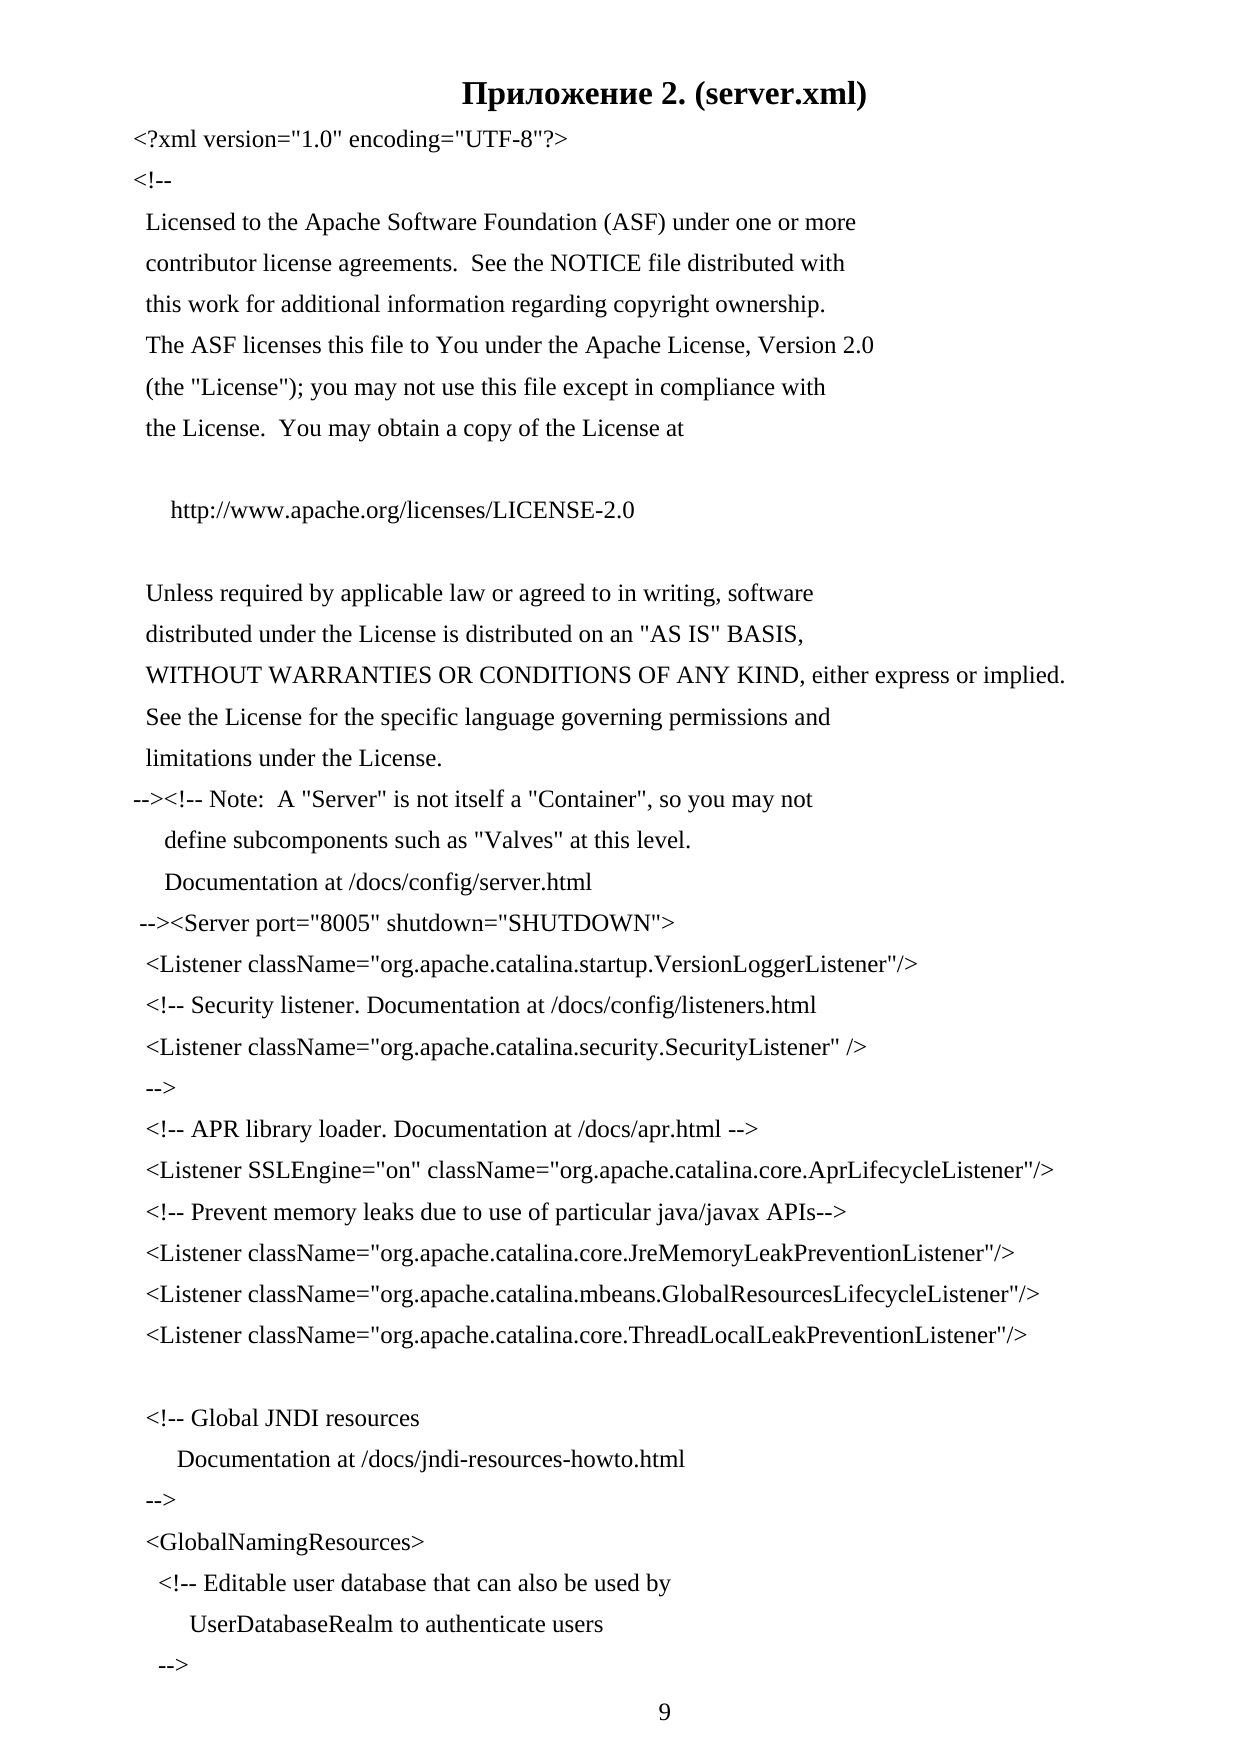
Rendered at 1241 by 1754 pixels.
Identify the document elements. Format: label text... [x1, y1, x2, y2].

text distributed under the License is distributed on an "AS IS" BASIS, [133, 619, 1196, 648]
text <!-- APR library loader. Documentation at /docs/apr.html --> [133, 1114, 1196, 1143]
text <?xml version="1.0" encoding="UTF-8"?> [133, 124, 1196, 153]
text <!-- Security listener. Documentation at /docs/config/listeners.html [133, 990, 1196, 1019]
text UserDatabaseRealm to authenticate users [133, 1609, 1196, 1638]
text <GlobalNamingResources> [133, 1527, 1196, 1555]
text <Listener className="org.apache.catalina.core.ThreadLocalLeakPreventionListener"/> [133, 1320, 1196, 1349]
text <Listener className="org.apache.catalina.security.SecurityListener" /> [133, 1032, 1196, 1060]
text Unless required by applicable law or agreed to in writing, software [133, 578, 1196, 607]
text http://www.apache.org/licenses/LICENSE-2.0 [133, 495, 1196, 524]
text See the License for the specific language governing permissions and [133, 702, 1196, 730]
text <!-- Prevent memory leaks due to use of particular java/javax APIs--> [133, 1197, 1196, 1225]
text --><!-- Note: A "Server" is not itself a "Container", so you may not [133, 784, 1196, 813]
subtitle Приложение 2. (server.xml) [133, 73, 1196, 112]
text <Listener className="org.apache.catalina.mbeans.GlobalResourcesLifecycleListener"/> [133, 1279, 1196, 1308]
text (the "License"); you may not use this file except in compliance with [133, 372, 1196, 400]
text --> [133, 1650, 1196, 1679]
text <Listener SSLEngine="on" className="org.apache.catalina.core.AprLifecycleListener"/> [133, 1155, 1196, 1184]
text The ASF licenses this file to You under the Apache License, Version 2.0 [133, 330, 1196, 359]
text <!-- [133, 165, 1196, 194]
text Documentation at /docs/jndi-resources-howto.html [133, 1444, 1196, 1473]
text <!-- Global JNDI resources [133, 1403, 1196, 1432]
text --> [133, 1485, 1196, 1514]
text --><Server port="8005" shutdown="SHUTDOWN"> [133, 908, 1196, 937]
text <Listener className="org.apache.catalina.core.JreMemoryLeakPreventionListener"/> [133, 1238, 1196, 1267]
text this work for additional information regarding copyright ownership. [133, 289, 1196, 318]
text Documentation at /docs/config/server.html [133, 867, 1196, 895]
text <!-- Editable user database that can also be used by [133, 1568, 1196, 1597]
text Licensed to the Apache Software Foundation (ASF) under one or more [133, 207, 1196, 235]
text --> [133, 1073, 1196, 1102]
text define subcomponents such as "Valves" at this level. [133, 825, 1196, 854]
text limitations under the License. [133, 743, 1196, 772]
text <Listener className="org.apache.catalina.startup.VersionLoggerListener"/> [133, 949, 1196, 978]
text contributor license agreements. See the NOTICE file distributed with [133, 248, 1196, 277]
text the License. You may obtain a copy of the License at [133, 413, 1196, 442]
text WITHOUT WARRANTIES OR CONDITIONS OF ANY KIND, either express or implied. [133, 660, 1196, 689]
